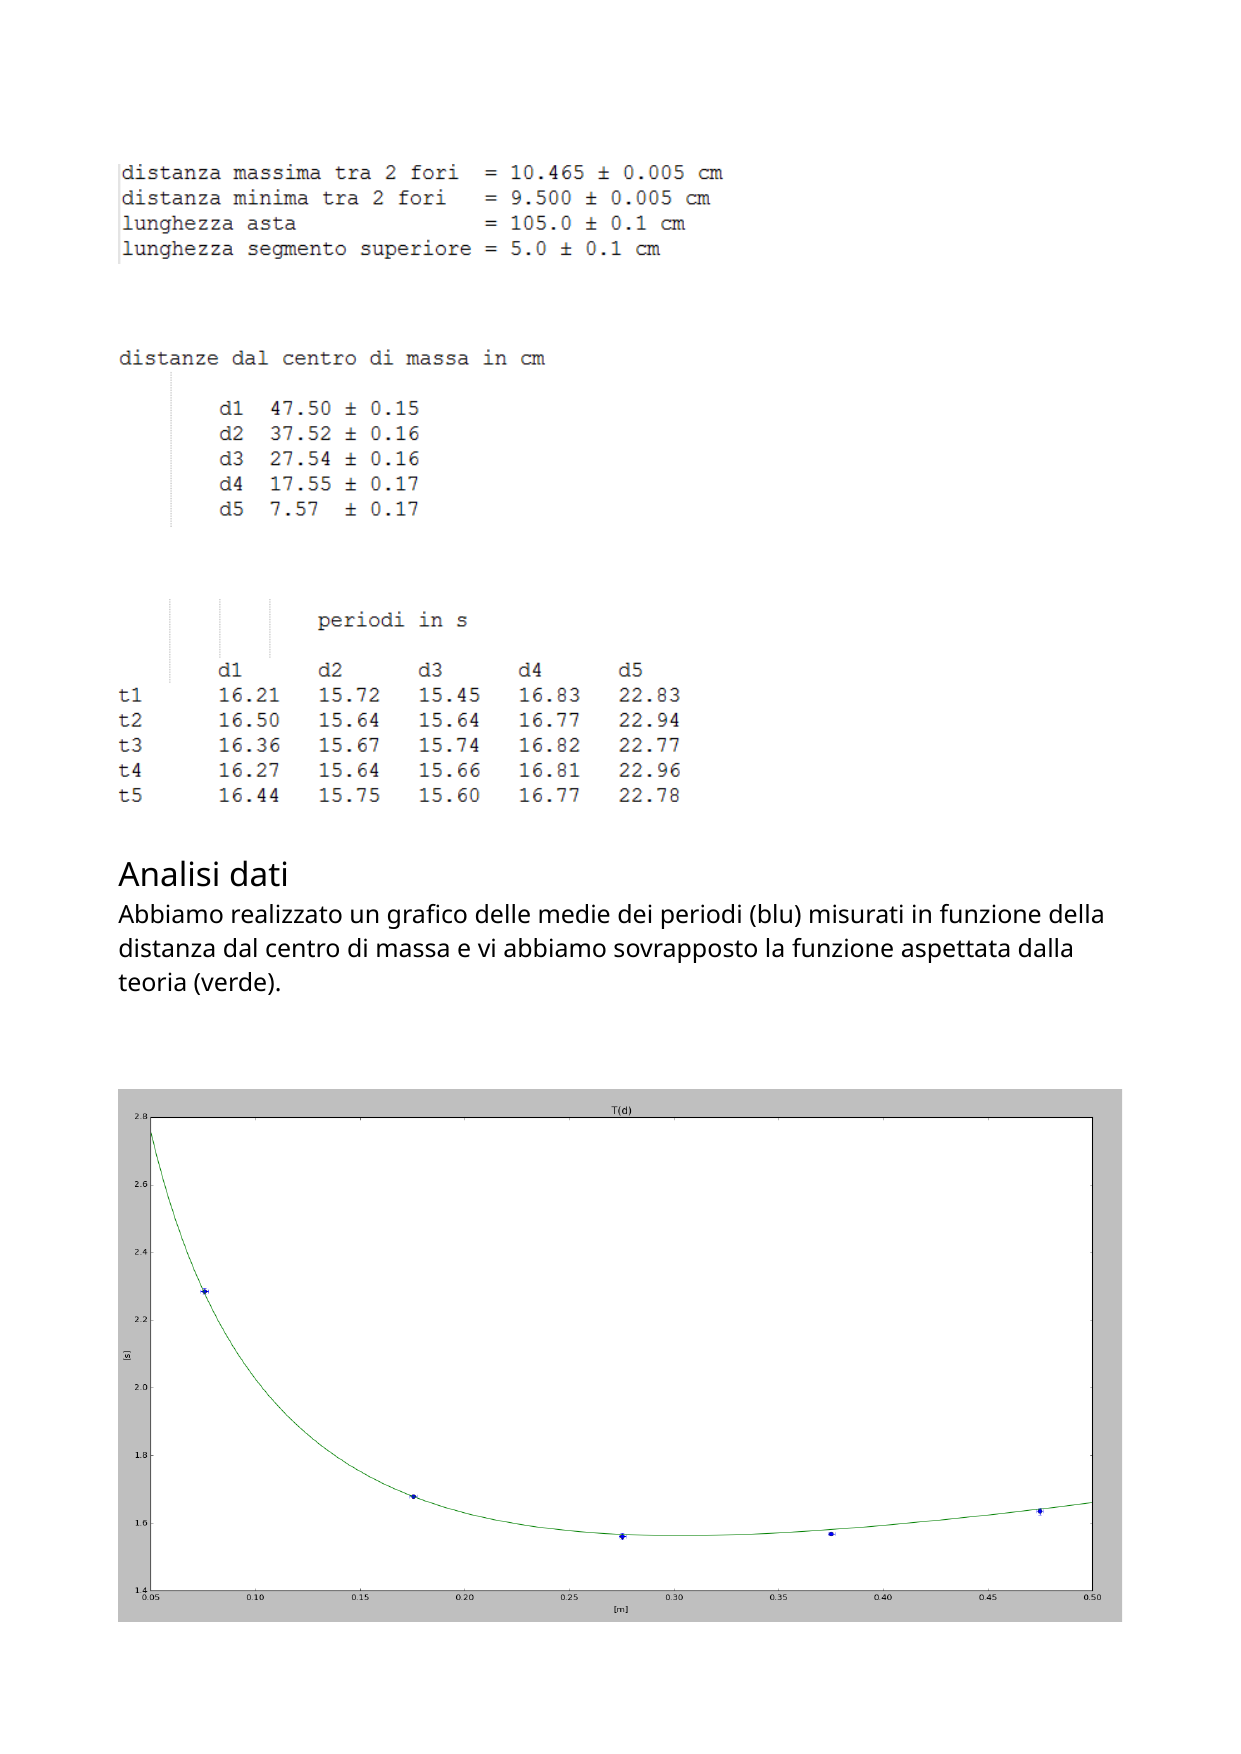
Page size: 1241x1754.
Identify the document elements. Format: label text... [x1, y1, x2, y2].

picture [118, 164, 729, 264]
picture [118, 599, 686, 817]
text Abbiamo realizzato un grafico delle medie dei periodi (blu) misurati in funzione della distanza dal centro di massa e vi abbiamo sovrapposto la funzione aspettata dalla teoria (verde). [118, 896, 1122, 998]
picture [118, 1089, 1123, 1622]
picture [118, 342, 555, 527]
text Analisi dati [118, 851, 1122, 896]
